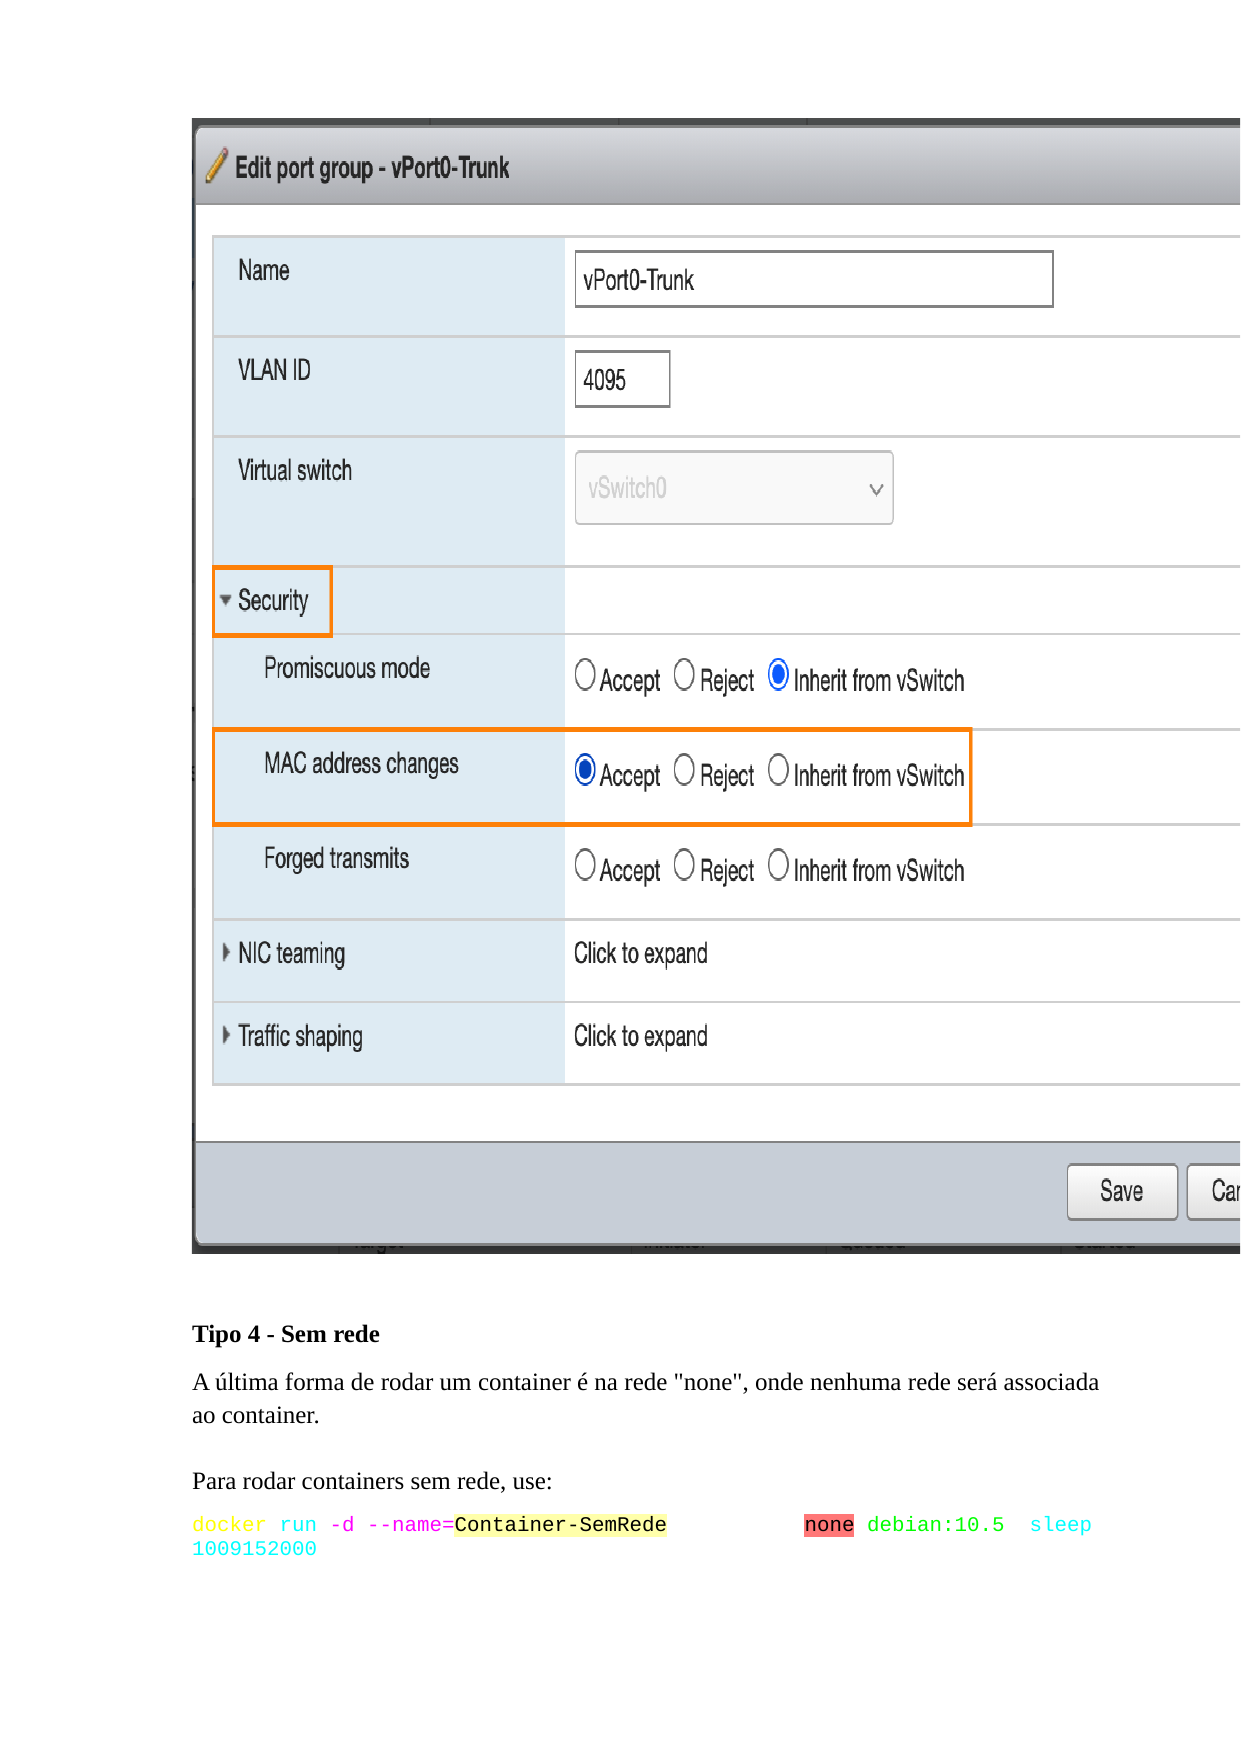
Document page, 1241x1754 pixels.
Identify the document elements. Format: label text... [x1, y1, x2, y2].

list A última forma de rodar um container é na rede "none", onde nenhuma rede será associada ao container. Para rodar containers sem rede, use: [162, 1367, 1122, 1495]
list docker run -d --name=Container-SemRede --network none debian:10.5 sleep 1009152000 [162, 1514, 1122, 1561]
picture [191, 118, 1241, 1254]
list Tipo 4 - Sem rede [162, 1319, 1122, 1348]
